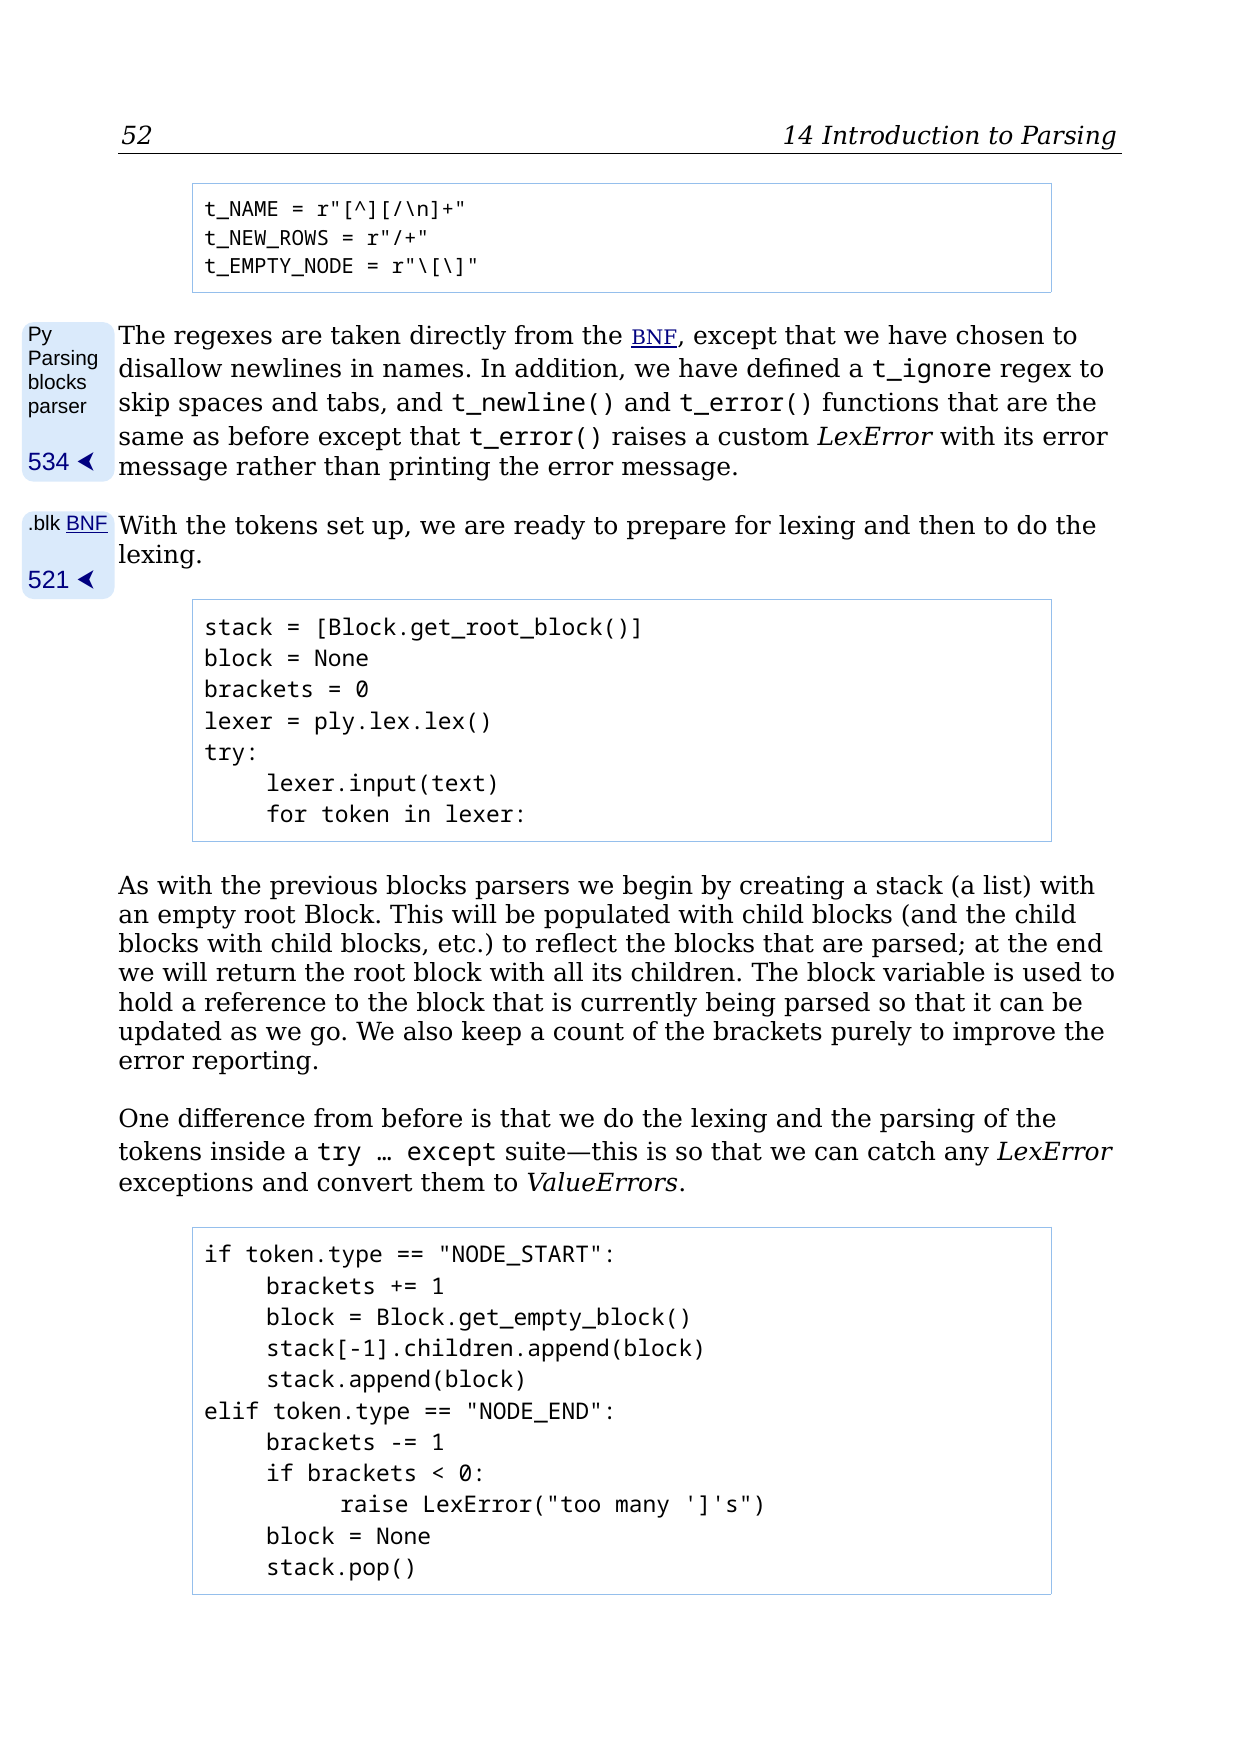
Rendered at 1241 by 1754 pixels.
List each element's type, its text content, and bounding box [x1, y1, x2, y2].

text stack.append(block) [193, 1352, 1051, 1383]
text block = None [193, 1508, 1051, 1539]
text stack = [Block.get_root_block()] [193, 600, 1051, 630]
text The regexes are taken directly from the bnf, except that we have chosen to disallow newlines in names. In addition, we have defined a t_ignore regex to skip spaces and tabs, and t_newline() and t_error() functions that are the same as before except that t_error() raises a custom LexError with its error message rather than printing the error message. [118, 321, 1122, 482]
text t_NEW_ROWS = r"/+" [193, 211, 1051, 239]
text t_EMPTY_NODE = r"\[\]" [193, 239, 1051, 292]
text As with the previous blocks parsers we begin by creating a stack (a list) with an empty root Block. This will be populated with child blocks (and the child blocks with child blocks, etc.) to reflect the blocks that are parsed; at the end we will return the root block with all its children. The block variable is used to hold a reference to the block that is currently being parsed so that it can be updated as we go. We also keep a count of the brackets purely to improve the error reporting. [118, 871, 1122, 1075]
text stack.pop() [193, 1539, 1051, 1594]
text With the tokens set up, we are ready to prepare for lexing and then to do the lexing. [118, 511, 1122, 569]
text for token in lexer: [193, 787, 1051, 841]
text if brackets < 0: [193, 1445, 1051, 1477]
text brackets -= 1 [193, 1414, 1051, 1445]
text try: [193, 724, 1051, 755]
text One difference from before is that we do the lexing and the parsing of the tokens inside a try … except suite—this is so that we can catch any LexError exceptions and convert them to ValueErrors. [118, 1105, 1122, 1197]
text lexer = ply.lex.lex() [193, 693, 1051, 724]
text brackets += 1 [193, 1258, 1051, 1289]
text stack[-1].children.append(block) [193, 1320, 1051, 1352]
text block = None [193, 630, 1051, 662]
text raise LexError("too many ']'s") [193, 1477, 1051, 1508]
text block = Block.get_empty_block() [193, 1289, 1051, 1320]
text elif token.type == "NODE_END": [193, 1383, 1051, 1414]
text if token.type == "NODE_START": [193, 1228, 1051, 1258]
text lexer.input(text) [193, 755, 1051, 787]
text brackets = 0 [193, 662, 1051, 693]
text t_NAME = r"[^][/\n]+" [193, 184, 1051, 211]
